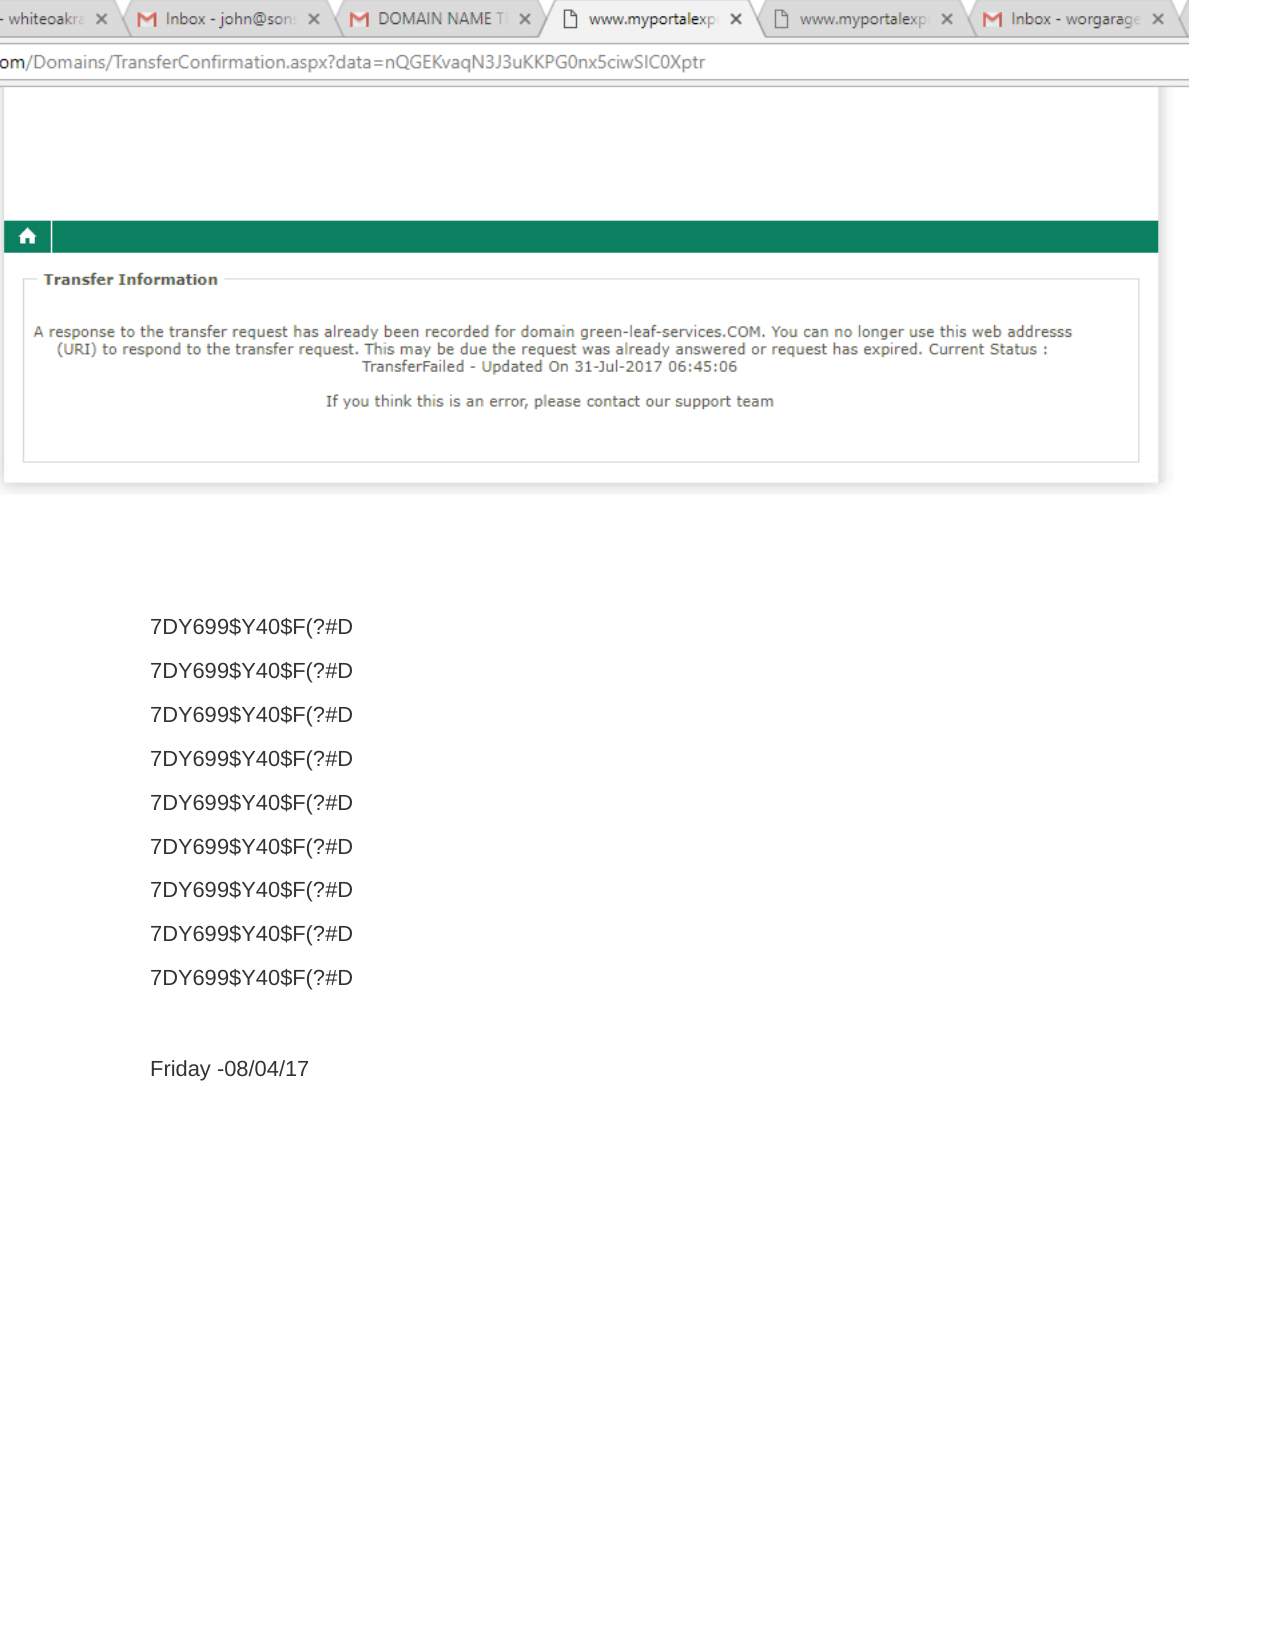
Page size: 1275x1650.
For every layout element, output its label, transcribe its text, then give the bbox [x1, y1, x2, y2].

text 7DY699$Y40$F(?#D [150, 702, 1125, 727]
text 7DY699$Y40$F(?#D [150, 790, 1125, 815]
text 7DY699$Y40$F(?#D [150, 833, 1125, 859]
text 7DY699$Y40$F(?#D [150, 658, 1125, 683]
text 7DY699$Y40$F(?#D [150, 746, 1125, 771]
text 7DY699$Y40$F(?#D [150, 877, 1125, 903]
text 7DY699$Y40$F(?#D [150, 921, 1125, 946]
text Friday -08/04/17 [150, 1056, 1125, 1081]
text 7DY699$Y40$F(?#D [150, 614, 1125, 639]
text 7DY699$Y40$F(?#D [150, 965, 1125, 990]
